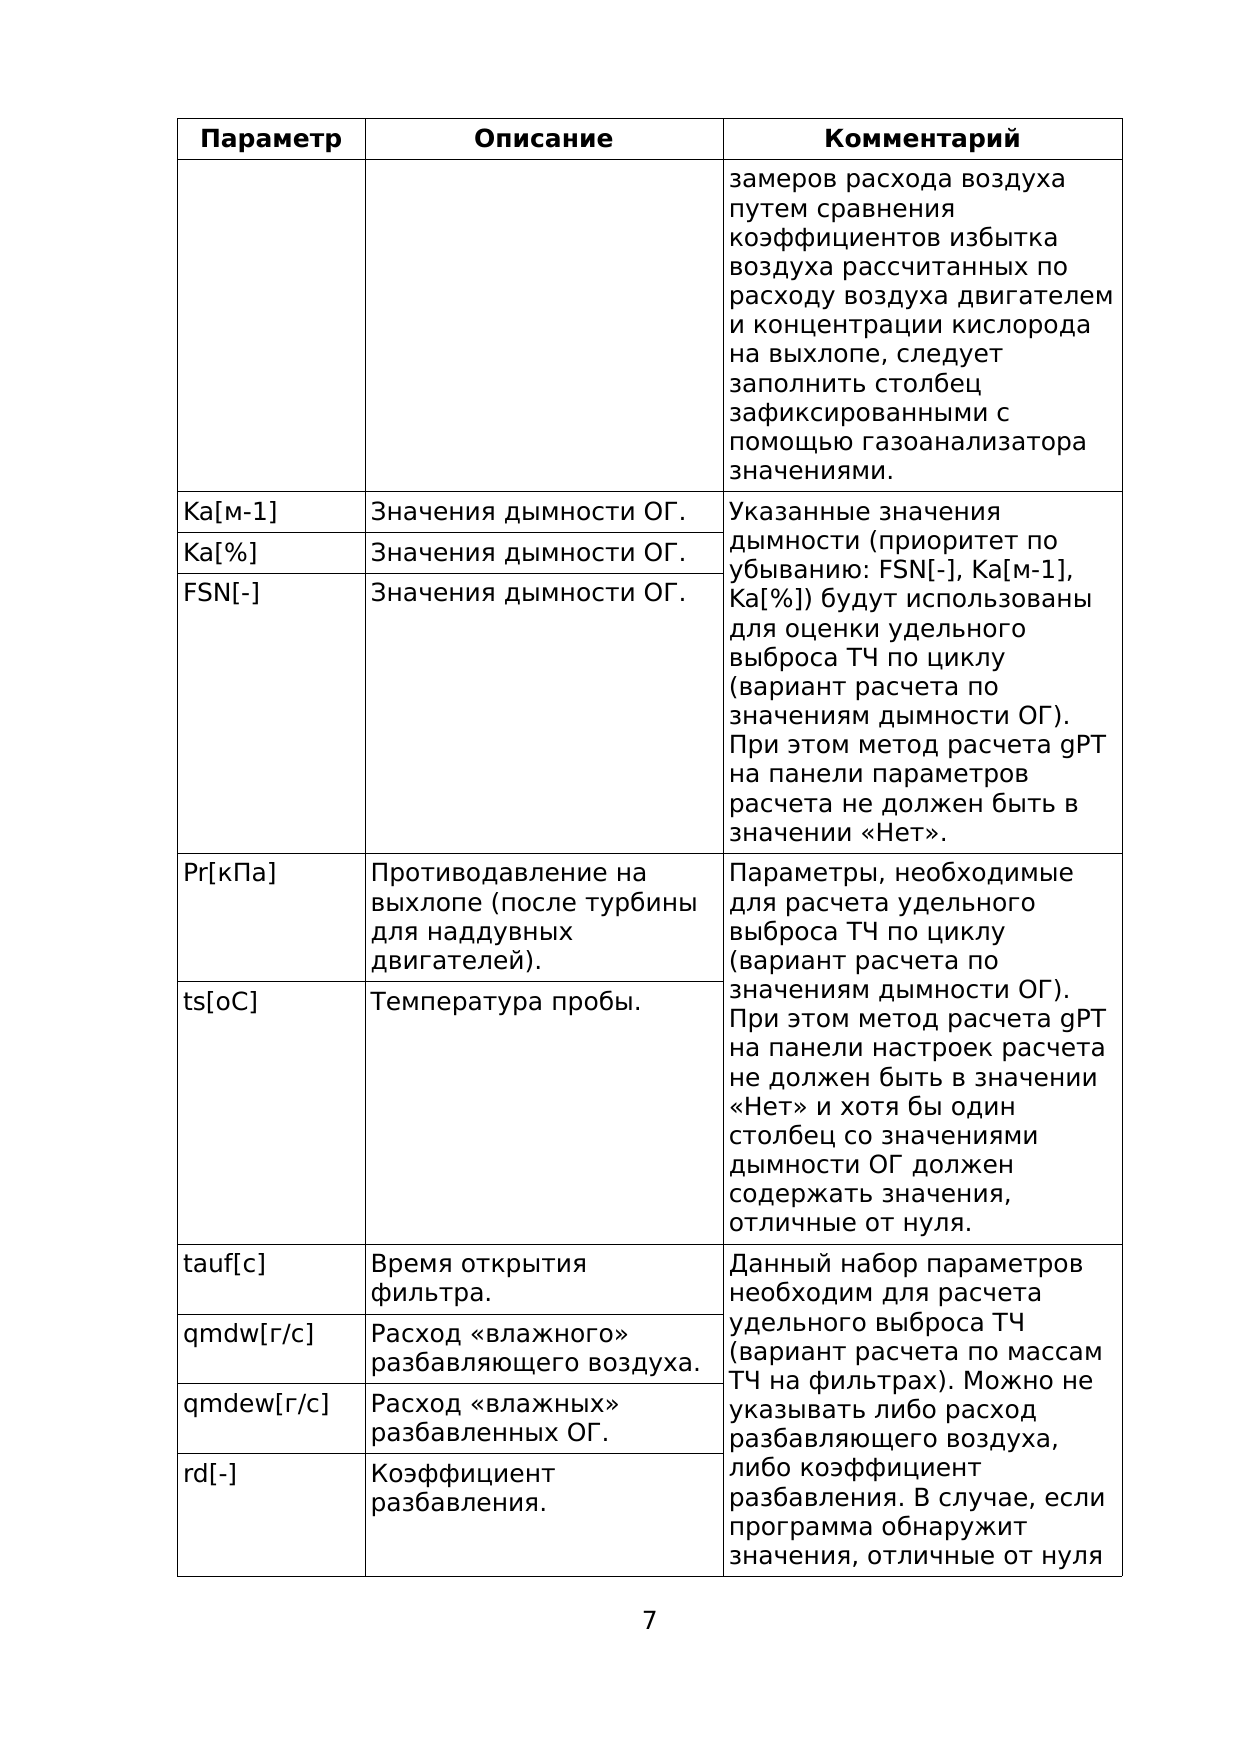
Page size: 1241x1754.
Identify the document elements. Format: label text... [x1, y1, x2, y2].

table_cell Противодавление на выхлопе (после турбины для наддувных двигателей). [366, 854, 723, 981]
table_cell Расход «влажных» разбавленных ОГ. [366, 1384, 723, 1453]
table_header Параметр [178, 119, 365, 159]
table_header Описание [366, 119, 723, 159]
table_cell ts[oC] [178, 982, 365, 1243]
table_cell Значения дымности ОГ. [366, 492, 723, 532]
table_cell Указанные значения дымности (приоритет по убыванию: FSN[-], Ka[м-1], Ka[%]) будут использованы для оценки удельного выброса ТЧ по циклу (вариант расчета по значениям дымности ОГ). При этом метод расчета gPT на панели параметров расчета не должен быть в значении «Нет». [724, 492, 1122, 853]
table_cell tauf[с] [178, 1245, 365, 1313]
table_cell Ka[%] [178, 533, 365, 573]
table_cell Коэффициент разбавления. [366, 1454, 723, 1576]
table_cell Температура пробы. [366, 982, 723, 1243]
table_cell FSN[-] [178, 574, 365, 853]
table_cell [366, 160, 723, 491]
table_cell замеров расхода воздуха путем сравнения коэффициентов избытка воздуха рассчитанных по расходу воздуха двигателем и концентрации кислорода на выхлопе, следует заполнить столбец зафиксированными с помощью газоанализатора значениями. [724, 160, 1122, 491]
table_cell Ka[м-1] [178, 492, 365, 532]
table_cell Значения дымности ОГ. [366, 574, 723, 853]
table_header Комментарий [724, 119, 1122, 159]
table_cell qmdw[г/с] [178, 1315, 365, 1383]
table_cell Pr[кПа] [178, 854, 365, 981]
table_cell Расход «влажного» разбавляющего воздуха. [366, 1315, 723, 1383]
table_cell [178, 160, 365, 491]
table_cell Данный набор параметров необходим для расчета удельного выброса ТЧ (вариант расчета по массам ТЧ на фильтрах). Можно не указывать либо расход разбавляющего воздуха, либо коэффициент разбавления. В случае, если программа обнаружит значения, отличные от нуля [724, 1245, 1122, 1576]
table_cell Значения дымности ОГ. [366, 533, 723, 573]
table_cell rd[-] [178, 1454, 365, 1576]
table_cell Время открытия фильтра. [366, 1245, 723, 1313]
table_cell Параметры, необходимые для расчета удельного выброса ТЧ по циклу (вариант расчета по значениям дымности ОГ). При этом метод расчета gPT на панели настроек расчета не должен быть в значении «Нет» и хотя бы один столбец со значениями дымности ОГ должен содержать значения, отличные от нуля. [724, 854, 1122, 1243]
table_cell qmdew[г/с] [178, 1384, 365, 1453]
